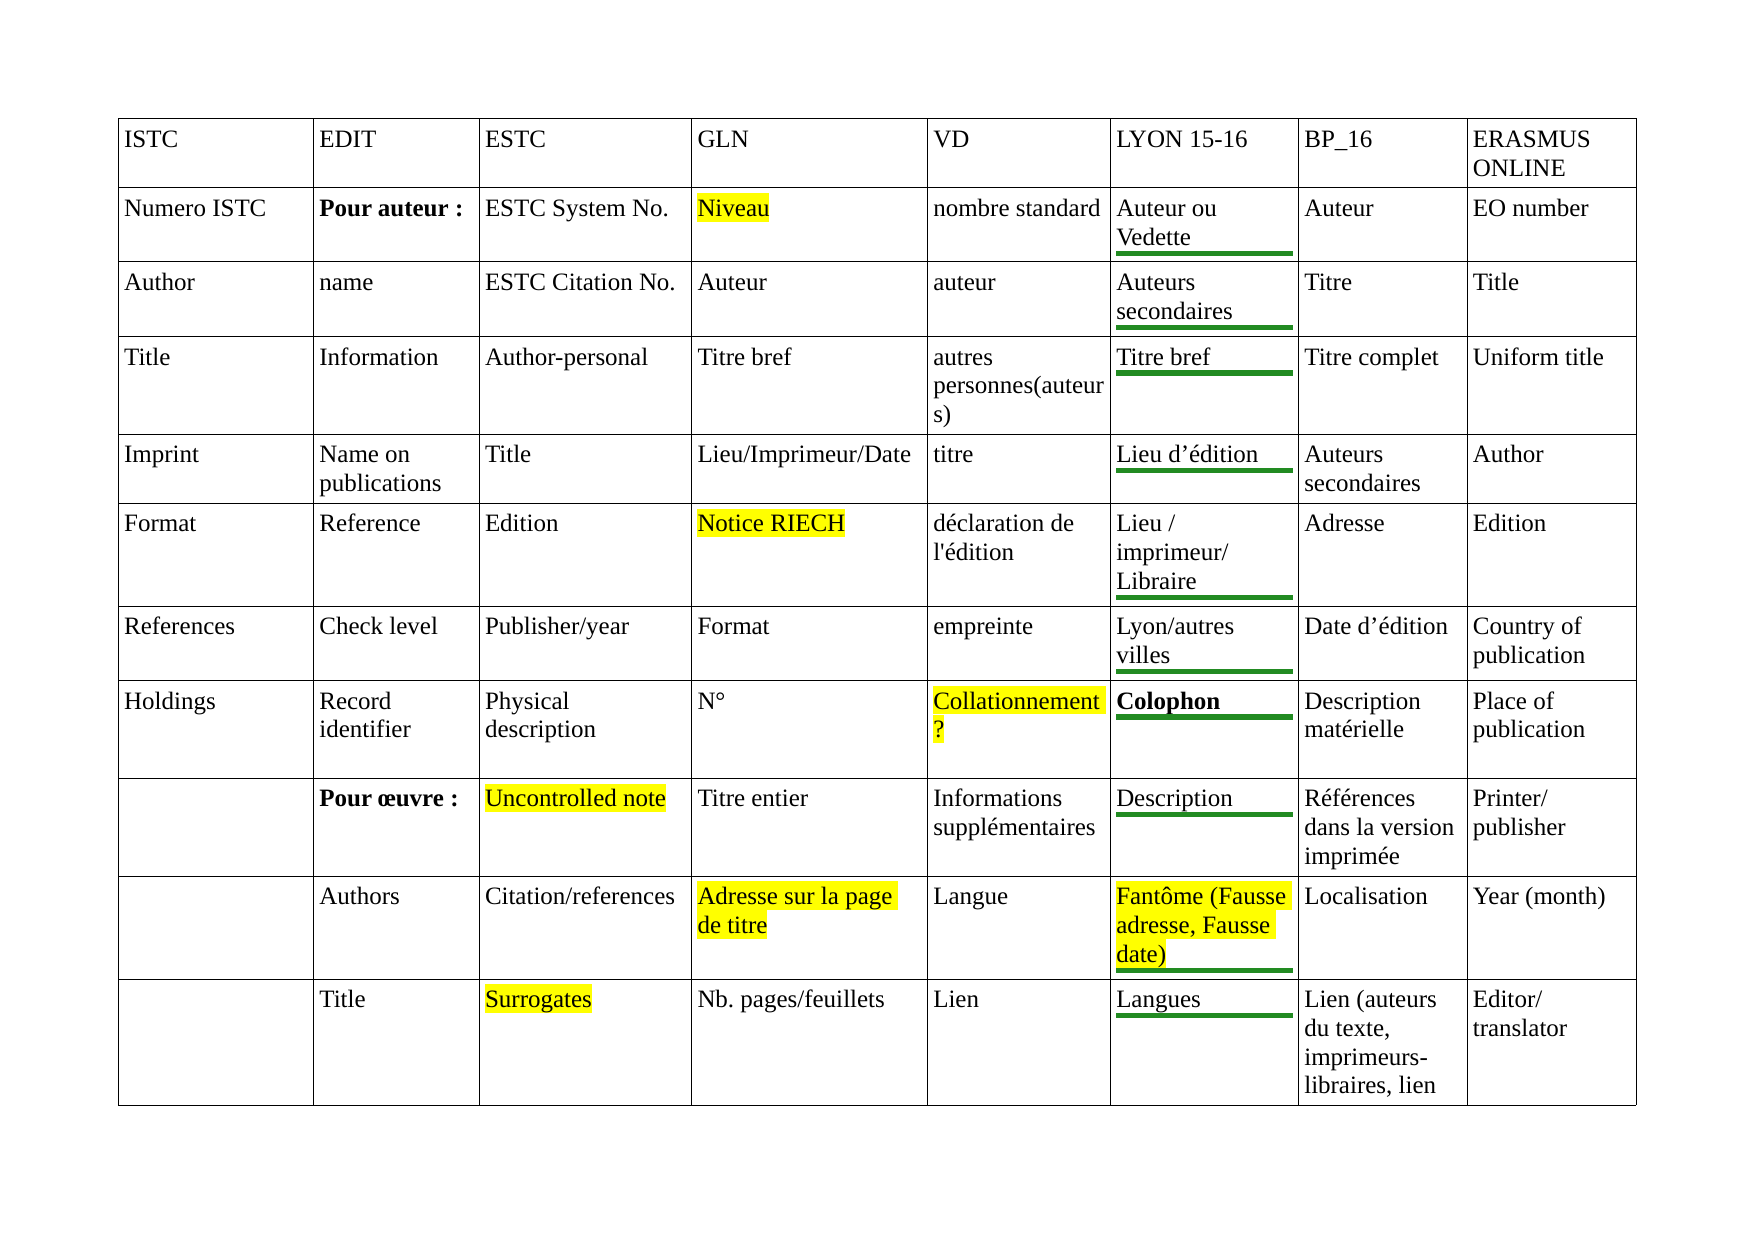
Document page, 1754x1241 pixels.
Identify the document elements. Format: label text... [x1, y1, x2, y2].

table_cell Titre bref [692, 337, 927, 433]
table_header EDIT [314, 119, 479, 187]
table_cell Niveau [692, 188, 927, 261]
table_cell Title [480, 435, 691, 503]
table_cell Information [314, 337, 479, 433]
table_cell Lyon/autres villes [1111, 607, 1298, 680]
table_cell Uniform title [1468, 337, 1636, 433]
table_cell Auteur ou Vedette [1111, 188, 1298, 261]
table_header ISTC [119, 119, 313, 187]
table_cell Titre bref [1111, 337, 1298, 433]
table_cell Références dans la version imprimée [1299, 779, 1467, 876]
table_cell Edition [1468, 504, 1636, 606]
table_cell Author [119, 262, 313, 336]
table_header ERASMUS ONLINE [1468, 119, 1636, 187]
table_cell nombre standard [928, 188, 1110, 261]
table_cell ESTC Citation No. [480, 262, 691, 336]
table_cell Pour œuvre : [314, 779, 479, 876]
table_cell Description [1111, 779, 1298, 876]
table_cell Edition [480, 504, 691, 606]
table_cell Country of publication [1468, 607, 1636, 680]
table_cell Author-personal [480, 337, 691, 433]
table_cell Numero ISTC [119, 188, 313, 261]
table_cell empreinte [928, 607, 1110, 680]
table_cell Surrogates [480, 980, 691, 1105]
table_cell titre [928, 435, 1110, 503]
table_cell déclaration de l'édition [928, 504, 1110, 606]
table_cell Printer/publisher [1468, 779, 1636, 876]
table_cell Publisher/year [480, 607, 691, 680]
table_cell Informations supplémentaires [928, 779, 1110, 876]
table_cell Check level [314, 607, 479, 680]
table_cell ESTC System No. [480, 188, 691, 261]
table_cell Authors [314, 877, 479, 978]
table_cell Titre complet [1299, 337, 1467, 433]
table_cell Adresse sur la page de titre [692, 877, 927, 978]
table_cell Localisation [1299, 877, 1467, 978]
table_cell Colophon [1111, 681, 1298, 778]
table_cell Year (month) [1468, 877, 1636, 978]
table_cell Titre entier [692, 779, 927, 876]
table_cell Nb. pages/feuillets [692, 980, 927, 1105]
table_cell Format [119, 504, 313, 606]
table_cell Description matérielle [1299, 681, 1467, 778]
table_cell Record identifier [314, 681, 479, 778]
table_cell Title [314, 980, 479, 1105]
table_cell Langues [1111, 980, 1298, 1105]
table_cell Langue [928, 877, 1110, 978]
table_cell Holdings [119, 681, 313, 778]
table_header ESTC [480, 119, 691, 187]
table_cell [119, 980, 313, 1105]
table_header VD [928, 119, 1110, 187]
table_cell Lien (auteurs du texte, imprimeurs-libraires, lien [1299, 980, 1467, 1105]
table_cell [119, 877, 313, 978]
table_cell Pour auteur : [314, 188, 479, 261]
table_cell Lieu/Imprimeur/Date [692, 435, 927, 503]
table_cell Physical description [480, 681, 691, 778]
table_cell Place of publication [1468, 681, 1636, 778]
table_cell Collationnement ? [928, 681, 1110, 778]
table_cell Imprint [119, 435, 313, 503]
table_cell Adresse [1299, 504, 1467, 606]
table_cell [119, 779, 313, 876]
table_cell N° [692, 681, 927, 778]
table_cell EO number [1468, 188, 1636, 261]
table_cell Citation/references [480, 877, 691, 978]
table_cell autres personnes(auteurs) [928, 337, 1110, 433]
table_header LYON 15-16 [1111, 119, 1298, 187]
table_cell Date d’édition [1299, 607, 1467, 680]
table_cell Auteur [692, 262, 927, 336]
table_cell Lieu d’édition [1111, 435, 1298, 503]
table_cell Fantôme (Fausse adresse, Fausse date) [1111, 877, 1298, 978]
table_cell Lien [928, 980, 1110, 1105]
table_cell Lieu /imprimeur/Libraire [1111, 504, 1298, 606]
table_cell Auteurs secondaires [1299, 435, 1467, 503]
table_header BP_16 [1299, 119, 1467, 187]
table_header GLN [692, 119, 927, 187]
table_cell Reference [314, 504, 479, 606]
table_cell Editor/translator [1468, 980, 1636, 1105]
table_cell Format [692, 607, 927, 680]
table_cell Title [1468, 262, 1636, 336]
table_cell Title [119, 337, 313, 433]
table_cell Author [1468, 435, 1636, 503]
table_cell Titre [1299, 262, 1467, 336]
table_cell Auteurs secondaires [1111, 262, 1298, 336]
table_cell name [314, 262, 479, 336]
table_cell References [119, 607, 313, 680]
table_cell Auteur [1299, 188, 1467, 261]
table_cell auteur [928, 262, 1110, 336]
table_cell Notice RIECH [692, 504, 927, 606]
table_cell Name on publications [314, 435, 479, 503]
table_cell Uncontrolled note [480, 779, 691, 876]
